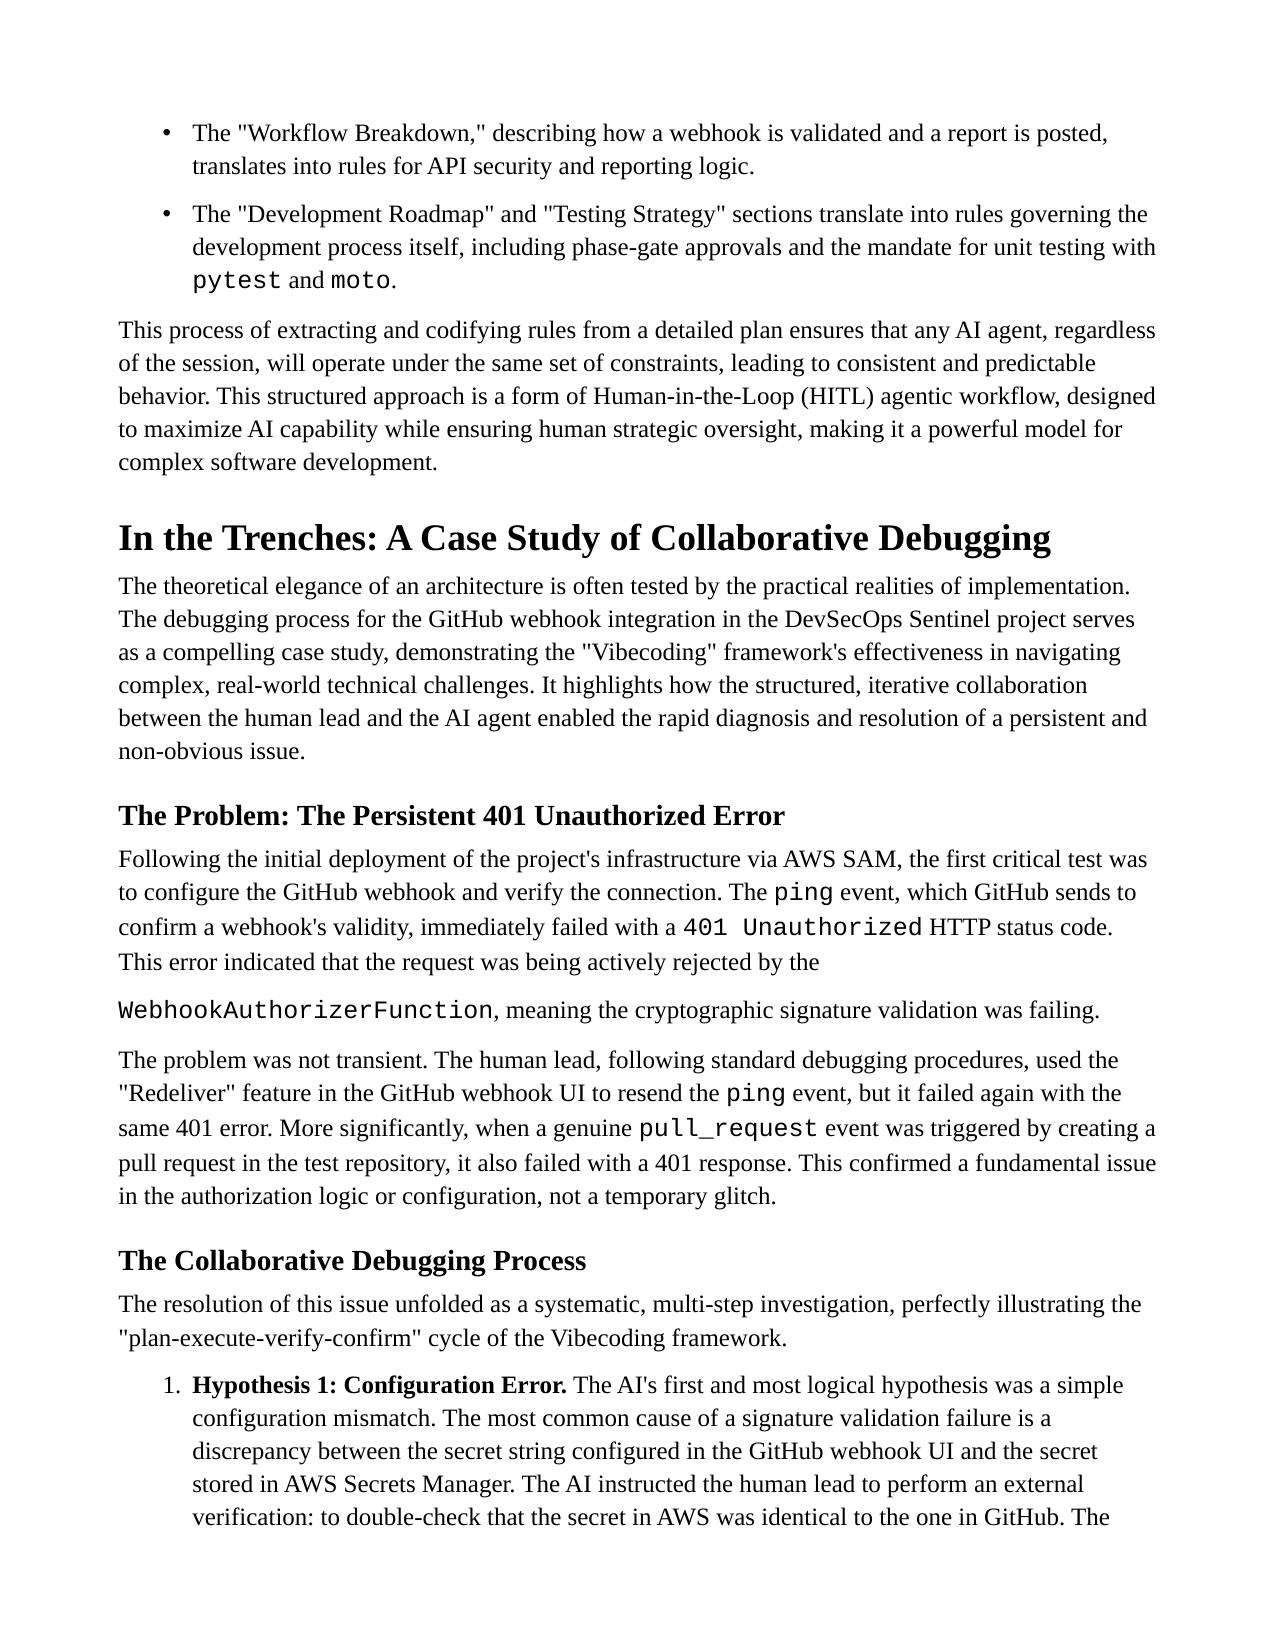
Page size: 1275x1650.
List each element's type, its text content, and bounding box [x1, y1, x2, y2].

text This process of extracting and codifying rules from a detailed plan ensures that any AI agent, regardless of the session, will operate under the same set of constraints, leading to consistent and predictable behavior. This structured approach is a form of Human-in-the-Loop (HITL) agentic workflow, designed to maximize AI capability while ensuring human strategic oversight, making it a powerful model for complex software development. [118, 315, 1157, 476]
list Hypothesis 1: Configuration Error. The AI's first and most logical hypothesis was a simple configuration mismatch. The most common cause of a signature validation failure is a discrepancy between the secret string configured in the GitHub webhook UI and the secret stored in AWS Secrets Manager. The AI instructed the human lead to perform an external verification: to double-check that the secret in AWS was identical to the one in GitHub. The [162, 1370, 1157, 1531]
text The resolution of this issue unfolded as a systematic, multi-step investigation, perfectly illustrating the "plan-execute-verify-confirm" cycle of the Vibecoding framework. [118, 1289, 1157, 1351]
subtitle The Collaborative Debugging Process [118, 1243, 1157, 1277]
subtitle In the Trenches: A Case Study of Collaborative Debugging [118, 515, 1157, 558]
list The "Workflow Breakdown," describing how a webhook is validated and a report is posted, translates into rules for API security and reporting logic. [162, 118, 1157, 180]
list The "Development Roadmap" and "Testing Strategy" sections translate into rules governing the development process itself, including phase-gate approvals and the mandate for unit testing with pytest and moto. [162, 199, 1157, 296]
text The theoretical elegance of an architecture is often tested by the practical realities of implementation. The debugging process for the GitHub webhook integration in the DevSecOps Sentinel project serves as a compelling case study, demonstrating the "Vibecoding" framework's effectiveness in navigating complex, real-world technical challenges. It highlights how the structured, iterative collaboration between the human lead and the AI agent enabled the rapid diagnosis and resolution of a persistent and non-obvious issue. [118, 571, 1157, 765]
text WebhookAuthorizerFunction, meaning the cryptographic signature validation was failing. [118, 995, 1157, 1026]
subtitle The Problem: The Persistent 401 Unauthorized Error [118, 798, 1157, 832]
text Following the initial deployment of the project's infrastructure via AWS SAM, the first critical test was to configure the GitHub webhook and verify the connection. The ping event, which GitHub sends to confirm a webhook's validity, immediately failed with a 401 Unauthorized HTTP status code. This error indicated that the request was being actively rejected by the [118, 844, 1157, 976]
text The problem was not transient. The human lead, following standard debugging procedures, used the "Redeliver" feature in the GitHub webhook UI to resend the ping event, but it failed again with the same 401 error. More significantly, when a genuine pull_request event was triggered by creating a pull request in the test repository, it also failed with a 401 response. This confirmed a fundamental issue in the authorization logic or configuration, not a temporary glitch. [118, 1045, 1157, 1210]
